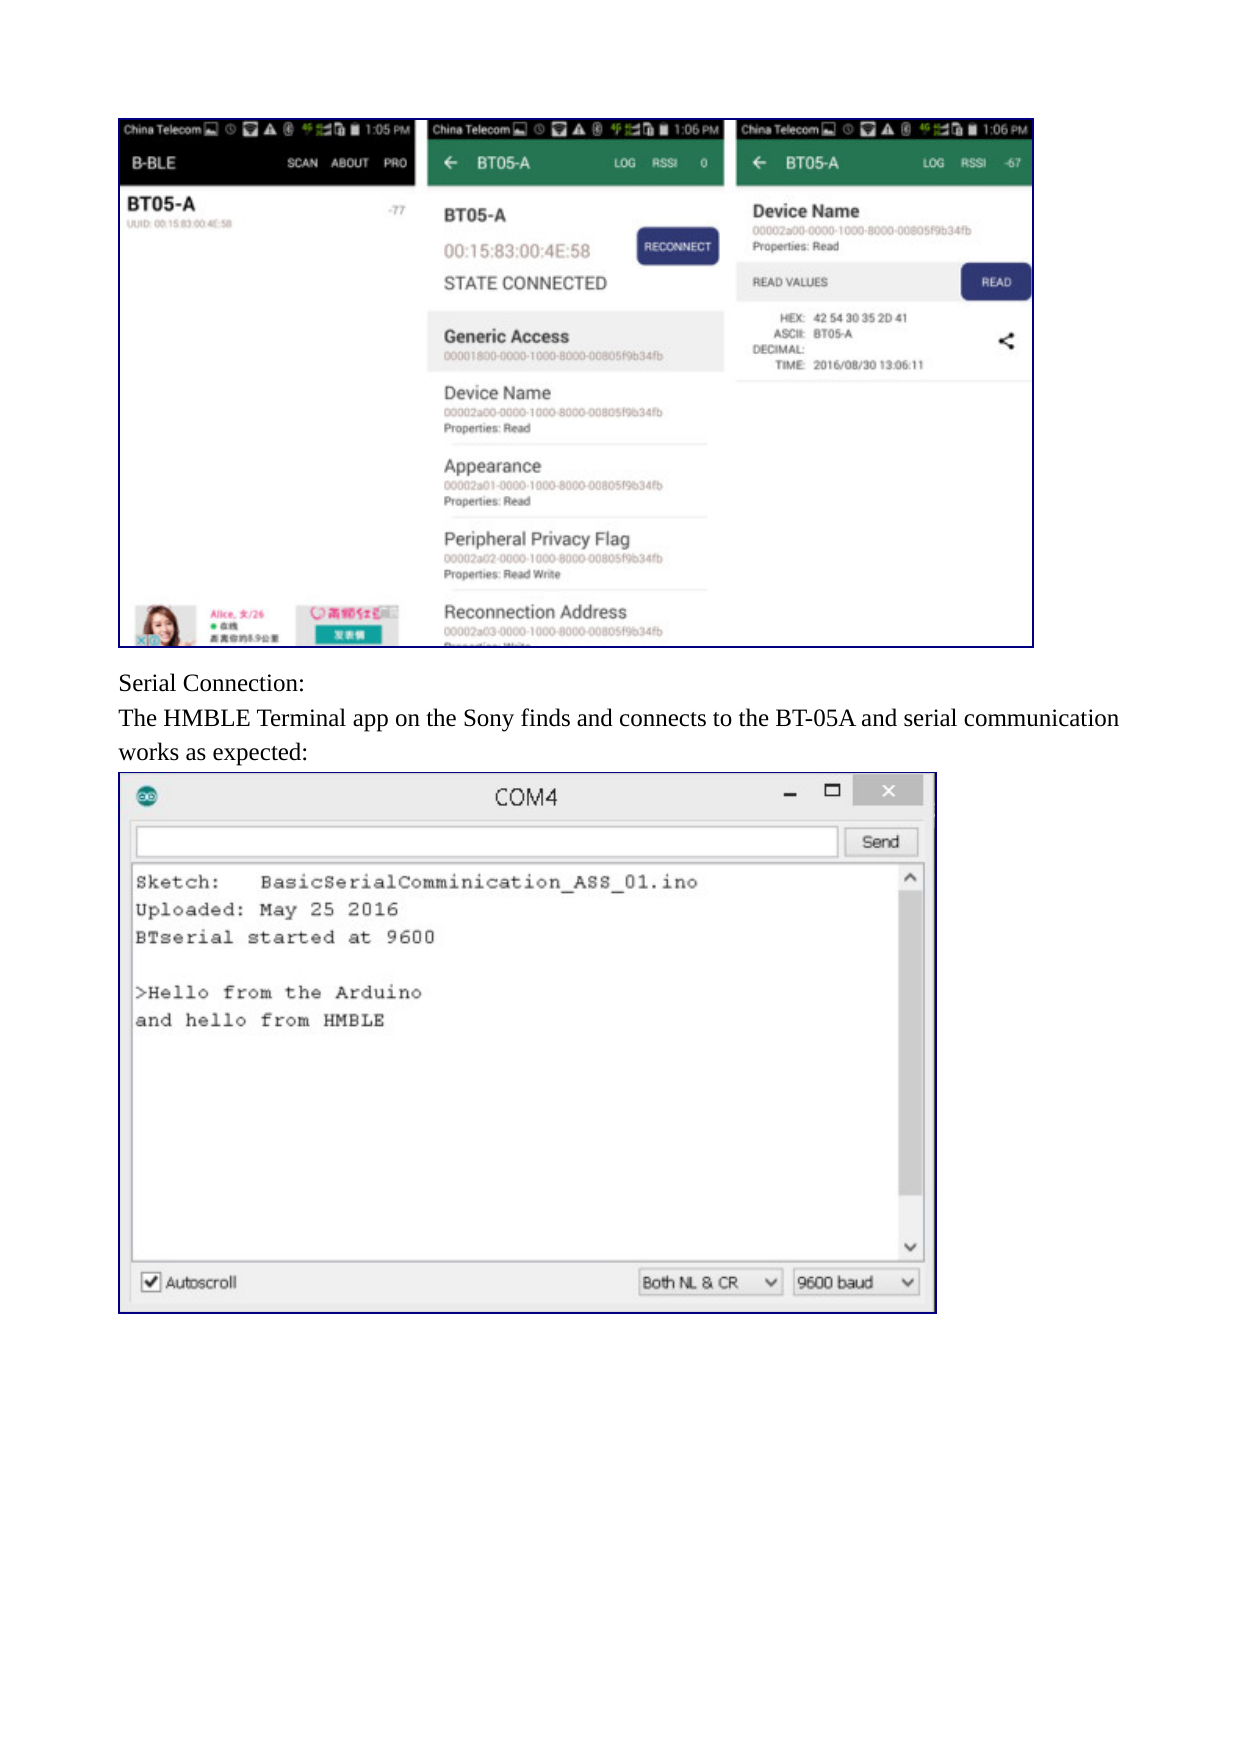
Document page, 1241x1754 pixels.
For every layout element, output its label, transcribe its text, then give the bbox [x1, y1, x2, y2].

picture [120, 120, 1032, 646]
text Serial Connection: The HMBLE Terminal app on the Sony finds and connects to the BT-05A and serial communication works as expected: [118, 668, 1122, 1314]
picture [120, 773, 935, 1312]
text [1034, 118, 1122, 648]
